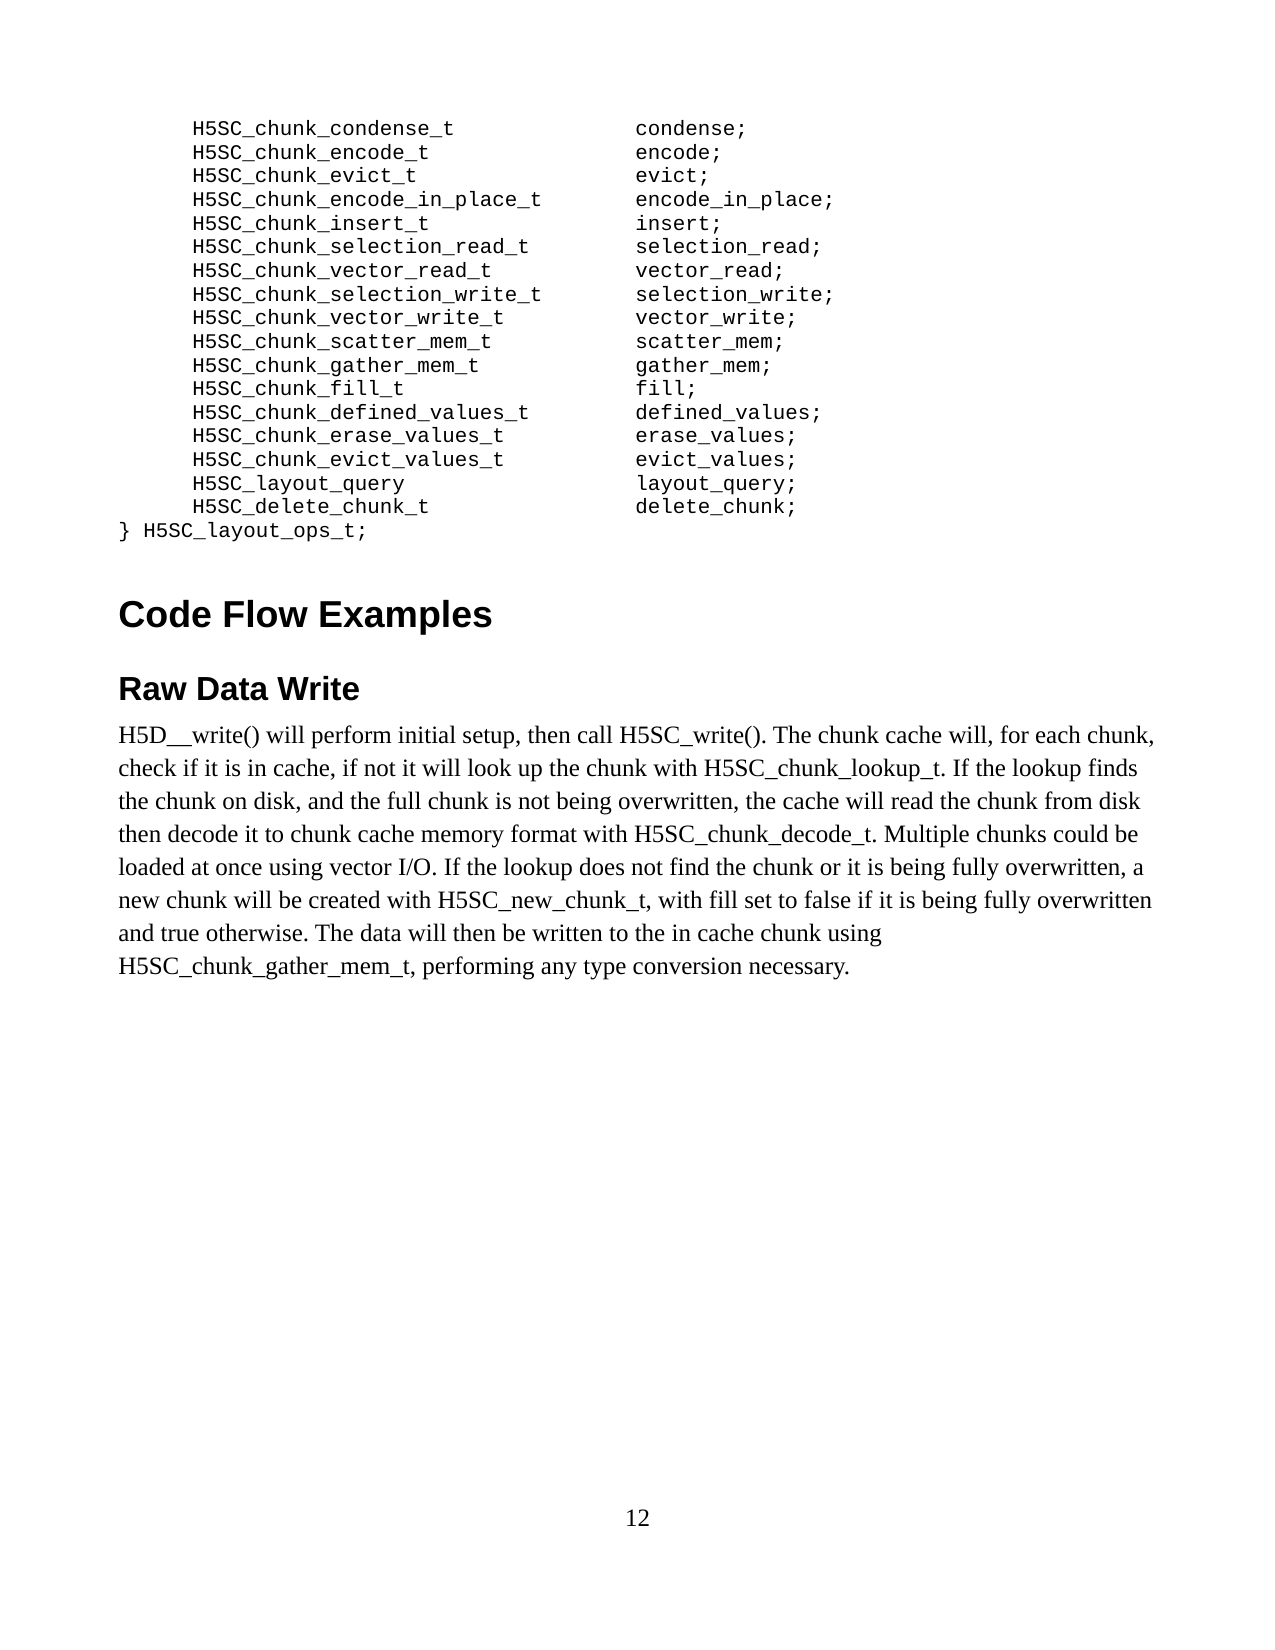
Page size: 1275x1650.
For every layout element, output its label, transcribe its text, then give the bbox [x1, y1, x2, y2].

subtitle Code Flow Examples [118, 592, 1157, 636]
text H5SC_layout_query layout_query; [118, 473, 1157, 496]
text H5SC_chunk_encode_t encode; [118, 142, 1157, 165]
text H5SC_chunk_selection_write_t selection_write; [118, 284, 1157, 307]
text H5SC_delete_chunk_t delete_chunk; [118, 496, 1157, 520]
text H5SC_chunk_encode_in_place_t encode_in_place; [118, 189, 1157, 213]
text } H5SC_layout_ops_t; [118, 520, 1157, 544]
text H5SC_chunk_evict_values_t evict_values; [118, 449, 1157, 473]
text H5SC_chunk_scatter_mem_t scatter_mem; [118, 331, 1157, 354]
text H5SC_chunk_erase_values_t erase_values; [118, 426, 1157, 449]
text H5SC_chunk_gather_mem_t gather_mem; [118, 354, 1157, 378]
text H5SC_chunk_evict_t evict; [118, 165, 1157, 189]
text H5SC_chunk_vector_write_t vector_write; [118, 307, 1157, 331]
text H5SC_chunk_condense_t condense; [118, 118, 1157, 142]
text H5SC_chunk_fill_t fill; [118, 378, 1157, 402]
text H5SC_chunk_selection_read_t selection_read; [118, 236, 1157, 260]
subtitle Raw Data Write [118, 669, 1157, 707]
text H5SC_chunk_defined_values_t defined_values; [118, 402, 1157, 426]
text H5SC_chunk_insert_t insert; [118, 213, 1157, 236]
text H5SC_chunk_vector_read_t vector_read; [118, 260, 1157, 284]
text H5D__write() will perform initial setup, then call H5SC_write(). The chunk cache will, for each chunk, check if it is in cache, if not it will look up the chunk with H5SC_chunk_lookup_t. If the lookup finds the chunk on disk, and the full chunk is not being overwritten, the cache will read the chunk from disk then decode it to chunk cache memory format with H5SC_chunk_decode_t. Multiple chunks could be loaded at once using vector I/O. If the lookup does not find the chunk or it is being fully overwritten, a new chunk will be created with H5SC_new_chunk_t, with fill set to false if it is being fully overwritten and true otherwise. The data will then be written to the in cache chunk using H5SC_chunk_gather_mem_t, performing any type conversion necessary. [118, 720, 1157, 980]
